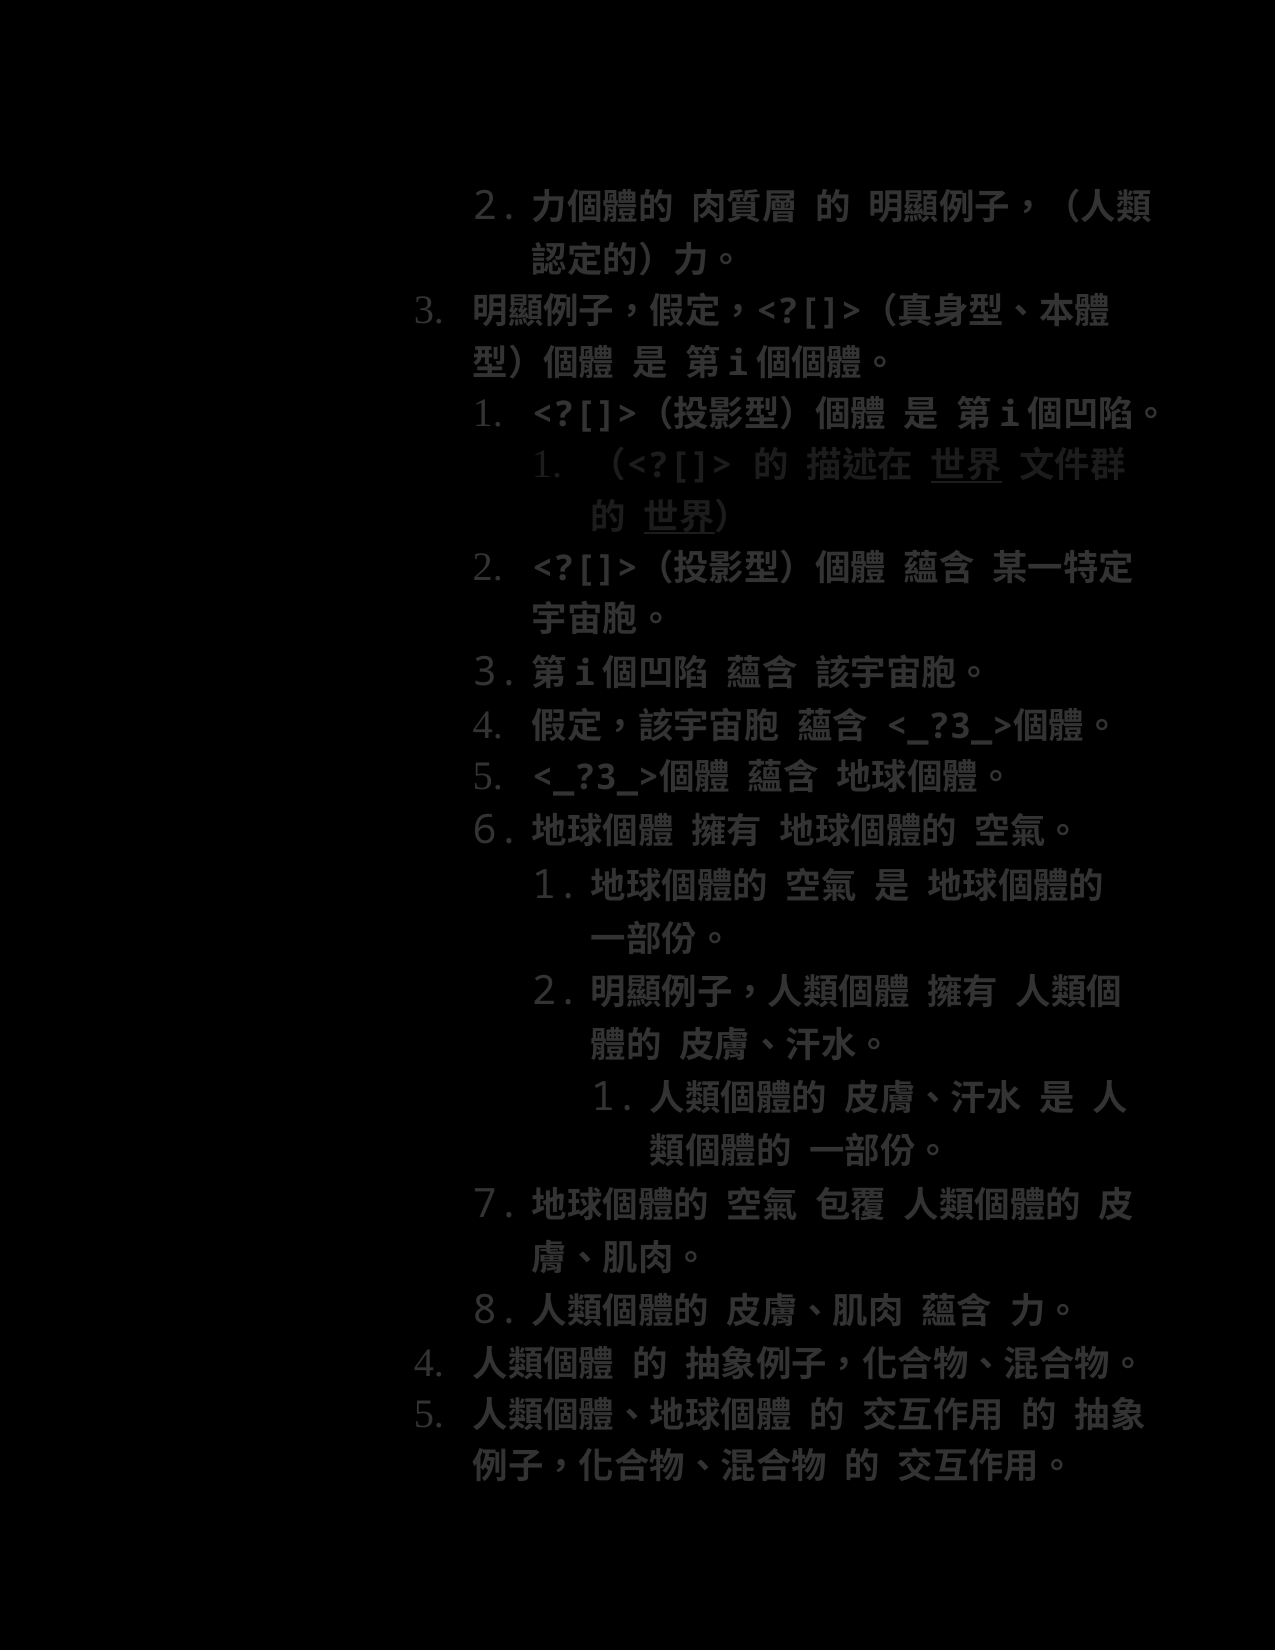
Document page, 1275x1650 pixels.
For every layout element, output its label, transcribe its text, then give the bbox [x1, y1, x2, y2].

list 人類個體、地球個體 的 交互作用 的 抽象例子，化合物、混合物 的 交互作用。 [413, 1387, 1157, 1489]
list <?[]>（投影型）個體 蘊含 某一特定宇宙胞。 [472, 539, 1157, 642]
list （<?[]> 的 描述在 世界 文件群的 世界） [532, 437, 1157, 539]
list 假定，該宇宙胞 蘊含 <_?3_>個體。 [472, 697, 1157, 748]
list 人類個體的 皮膚、汗水 是 人類個體的 一部份。 [591, 1068, 1157, 1174]
list 明顯例子，人類個體 擁有 人類個體的 皮膚、汗水。 [532, 961, 1157, 1068]
list 人類個體 的 抽象例子，化合物、混合物。 [413, 1335, 1157, 1387]
list <_?3_>個體 蘊含 地球個體。 [472, 748, 1157, 800]
list 明顯例子，假定，<?[]>（真身型、本體型）個體 是 第i個個體。 [413, 283, 1157, 385]
list 力個體的 肉質層 的 明顯例子，（人類 認定的）力。 [472, 176, 1157, 283]
list 人類個體的 皮膚、肌肉 蘊含 力。 [472, 1280, 1157, 1335]
list 地球個體的 空氣 包覆 人類個體的 皮膚、肌肉。 [472, 1174, 1157, 1280]
list <?[]>（投影型）個體 是 第i個凹陷。 [472, 385, 1157, 437]
list 第i個凹陷 蘊含 該宇宙胞。 [472, 642, 1157, 697]
list 地球個體的 空氣 是 地球個體的 一部份。 [532, 855, 1157, 961]
list 地球個體 擁有 地球個體的 空氣。 [472, 800, 1157, 855]
